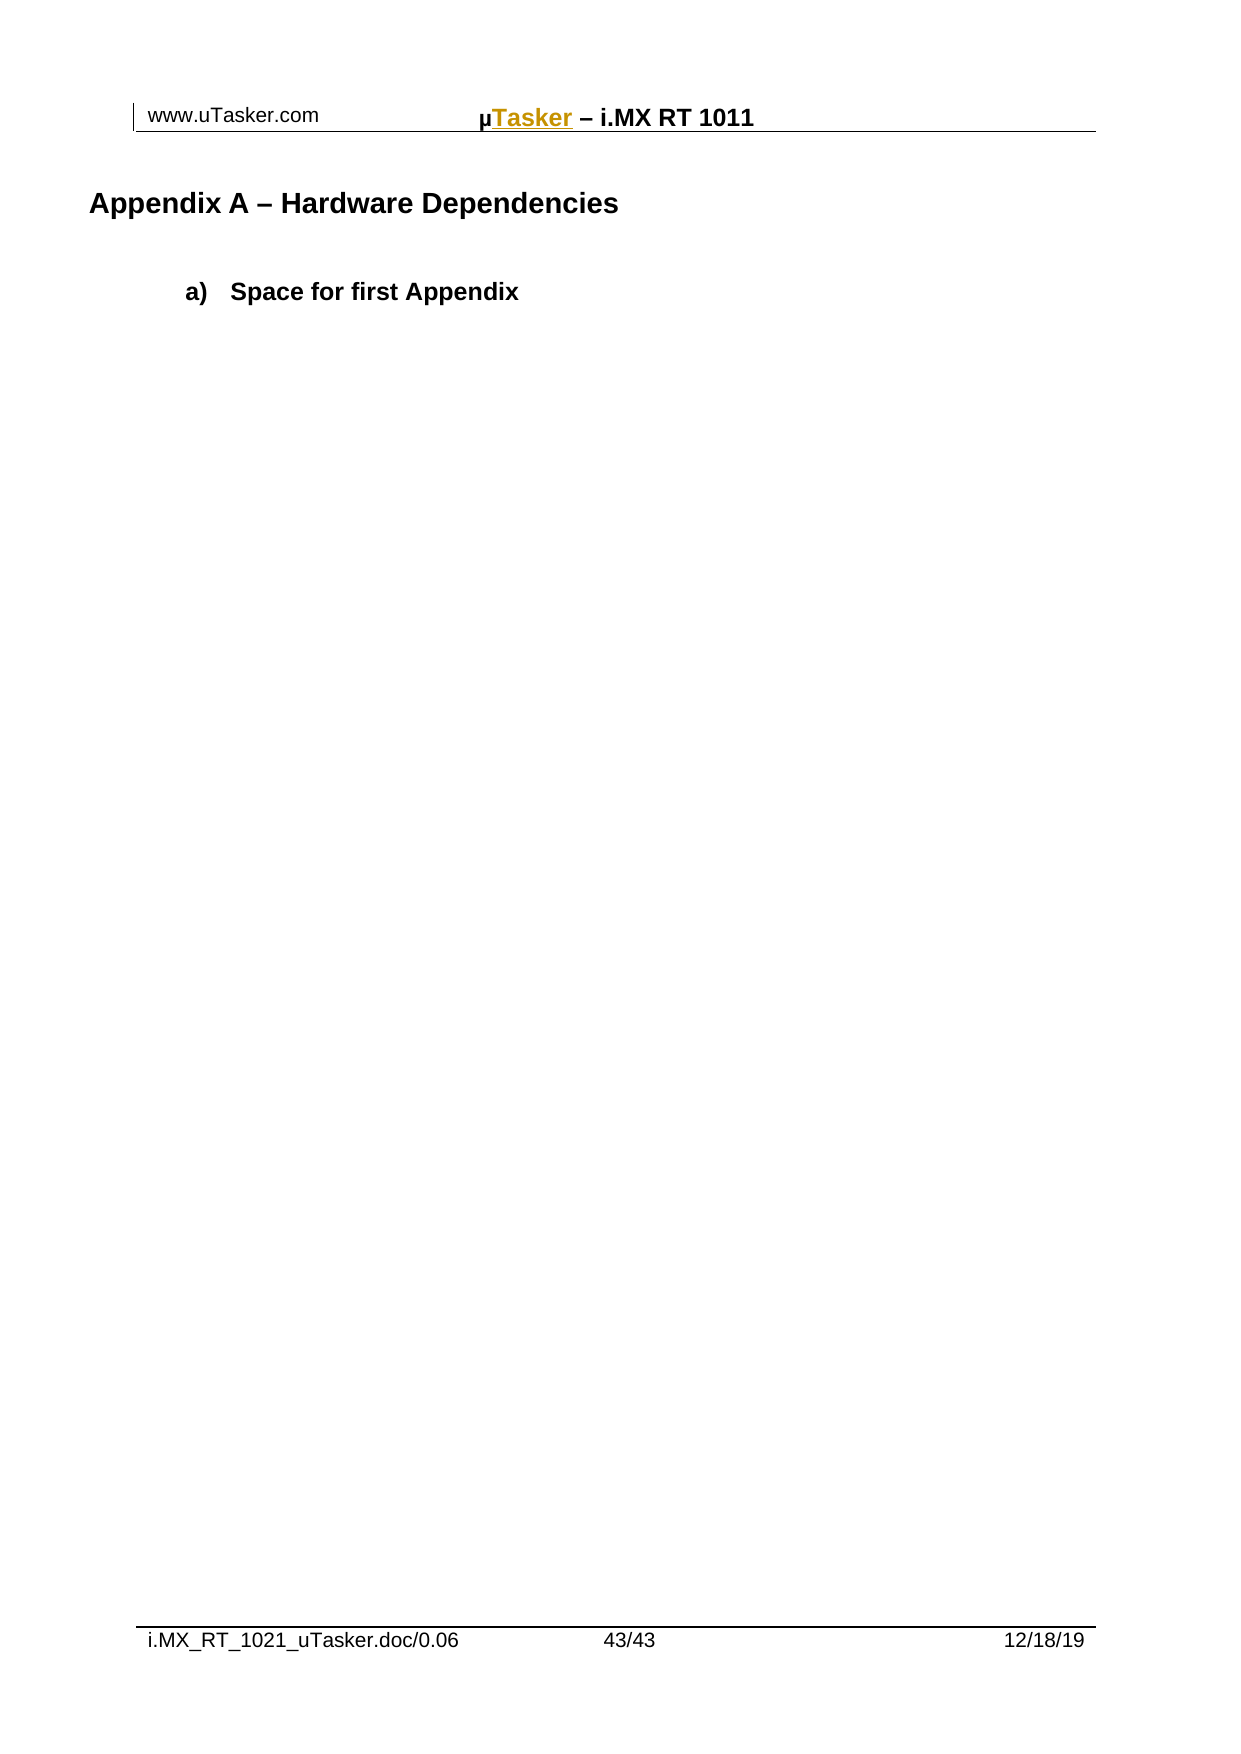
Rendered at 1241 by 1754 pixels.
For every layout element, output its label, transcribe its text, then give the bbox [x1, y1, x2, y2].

subtitle Appendix A – Hardware Dependencies [88, 186, 1093, 219]
subtitle Space for first Appendix [185, 277, 1093, 306]
